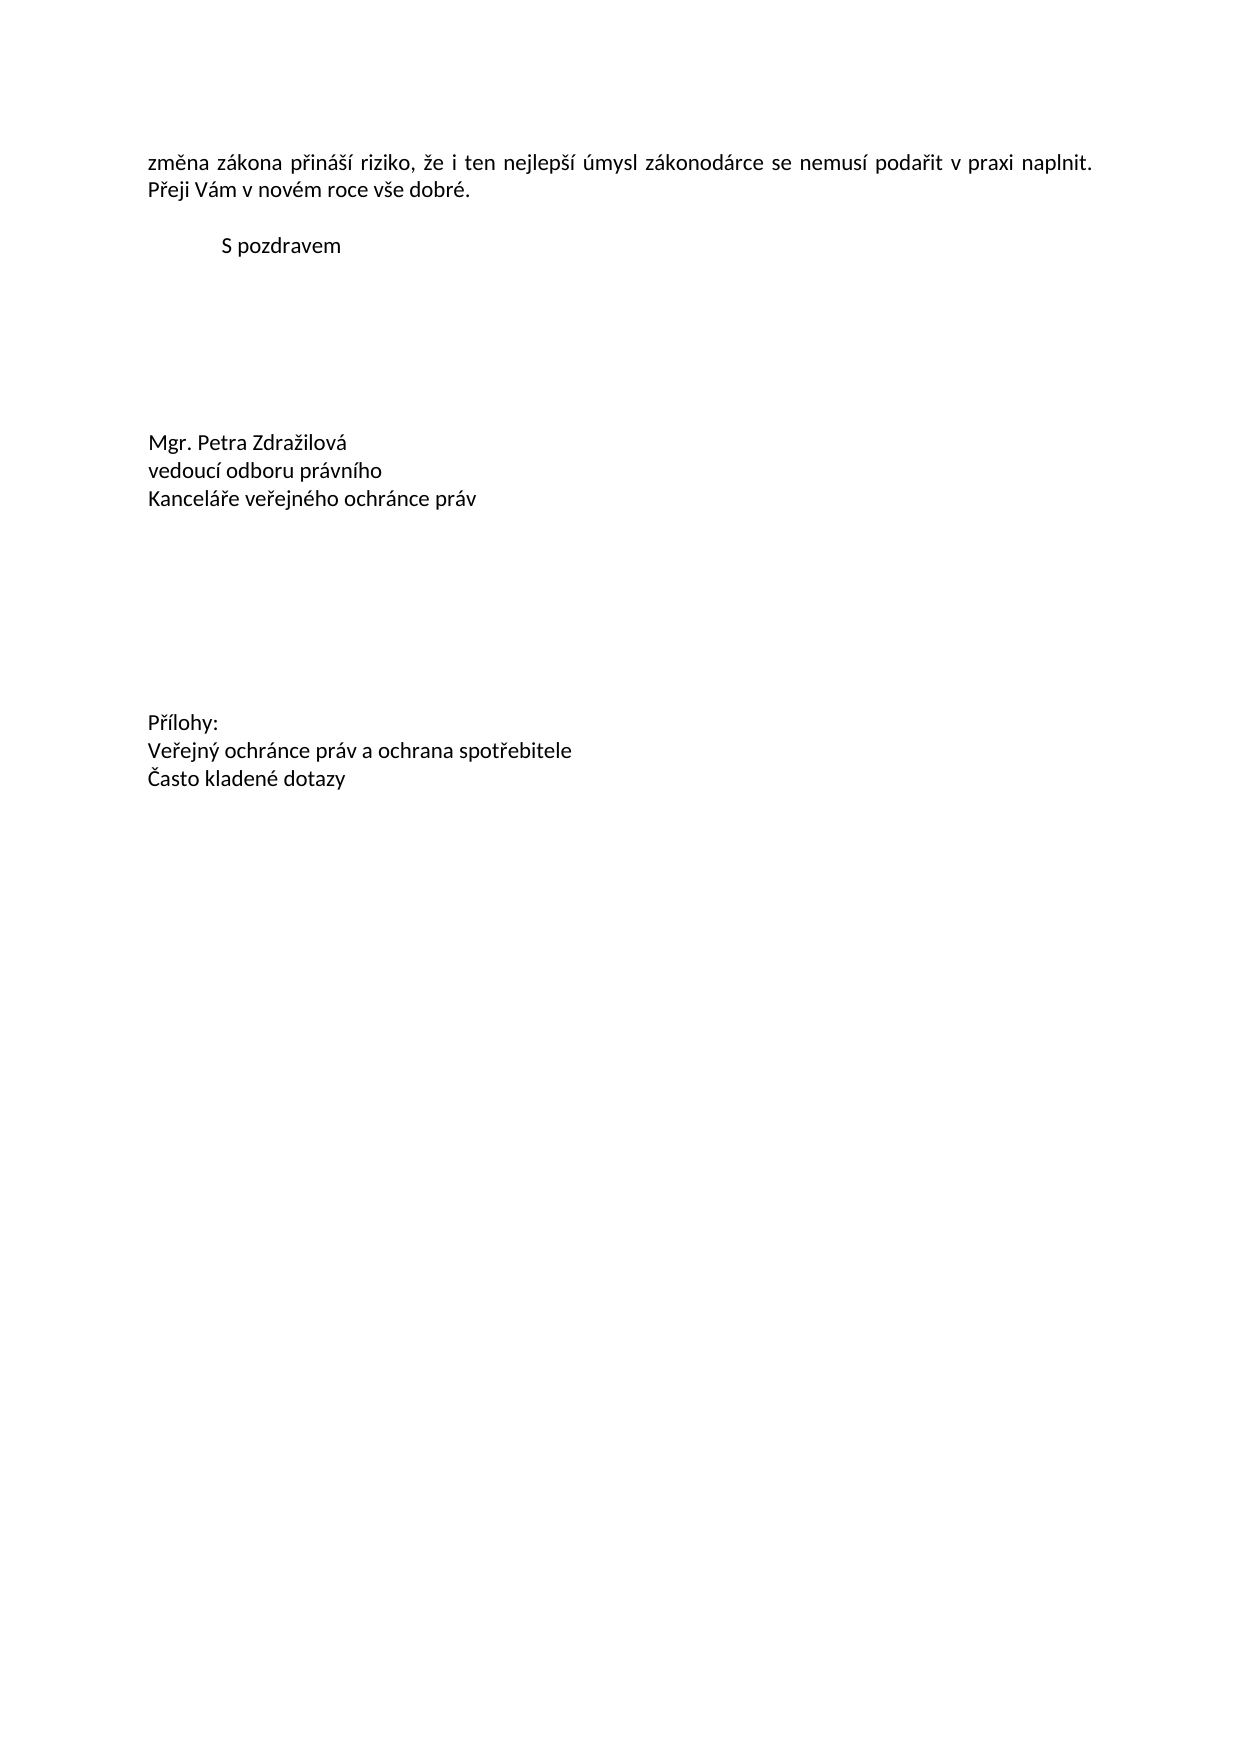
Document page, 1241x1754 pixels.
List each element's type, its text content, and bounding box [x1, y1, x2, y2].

text Kanceláře veřejného ochránce práv [148, 484, 1093, 512]
text vedoucí odboru právního [148, 456, 1093, 484]
text Přílohy: [148, 708, 1093, 736]
text Často kladené dotazy [148, 764, 1093, 792]
text Veřejný ochránce práv a ochrana spotřebitele [148, 736, 1093, 764]
text Mgr. Petra Zdražilová [148, 428, 1093, 456]
text změna zákona přináší riziko, že i ten nejlepší úmysl zákonodárce se nemusí podařit v praxi naplnit. Přeji Vám v novém roce vše dobré. [148, 148, 1093, 204]
text S pozdravem [148, 232, 1093, 260]
